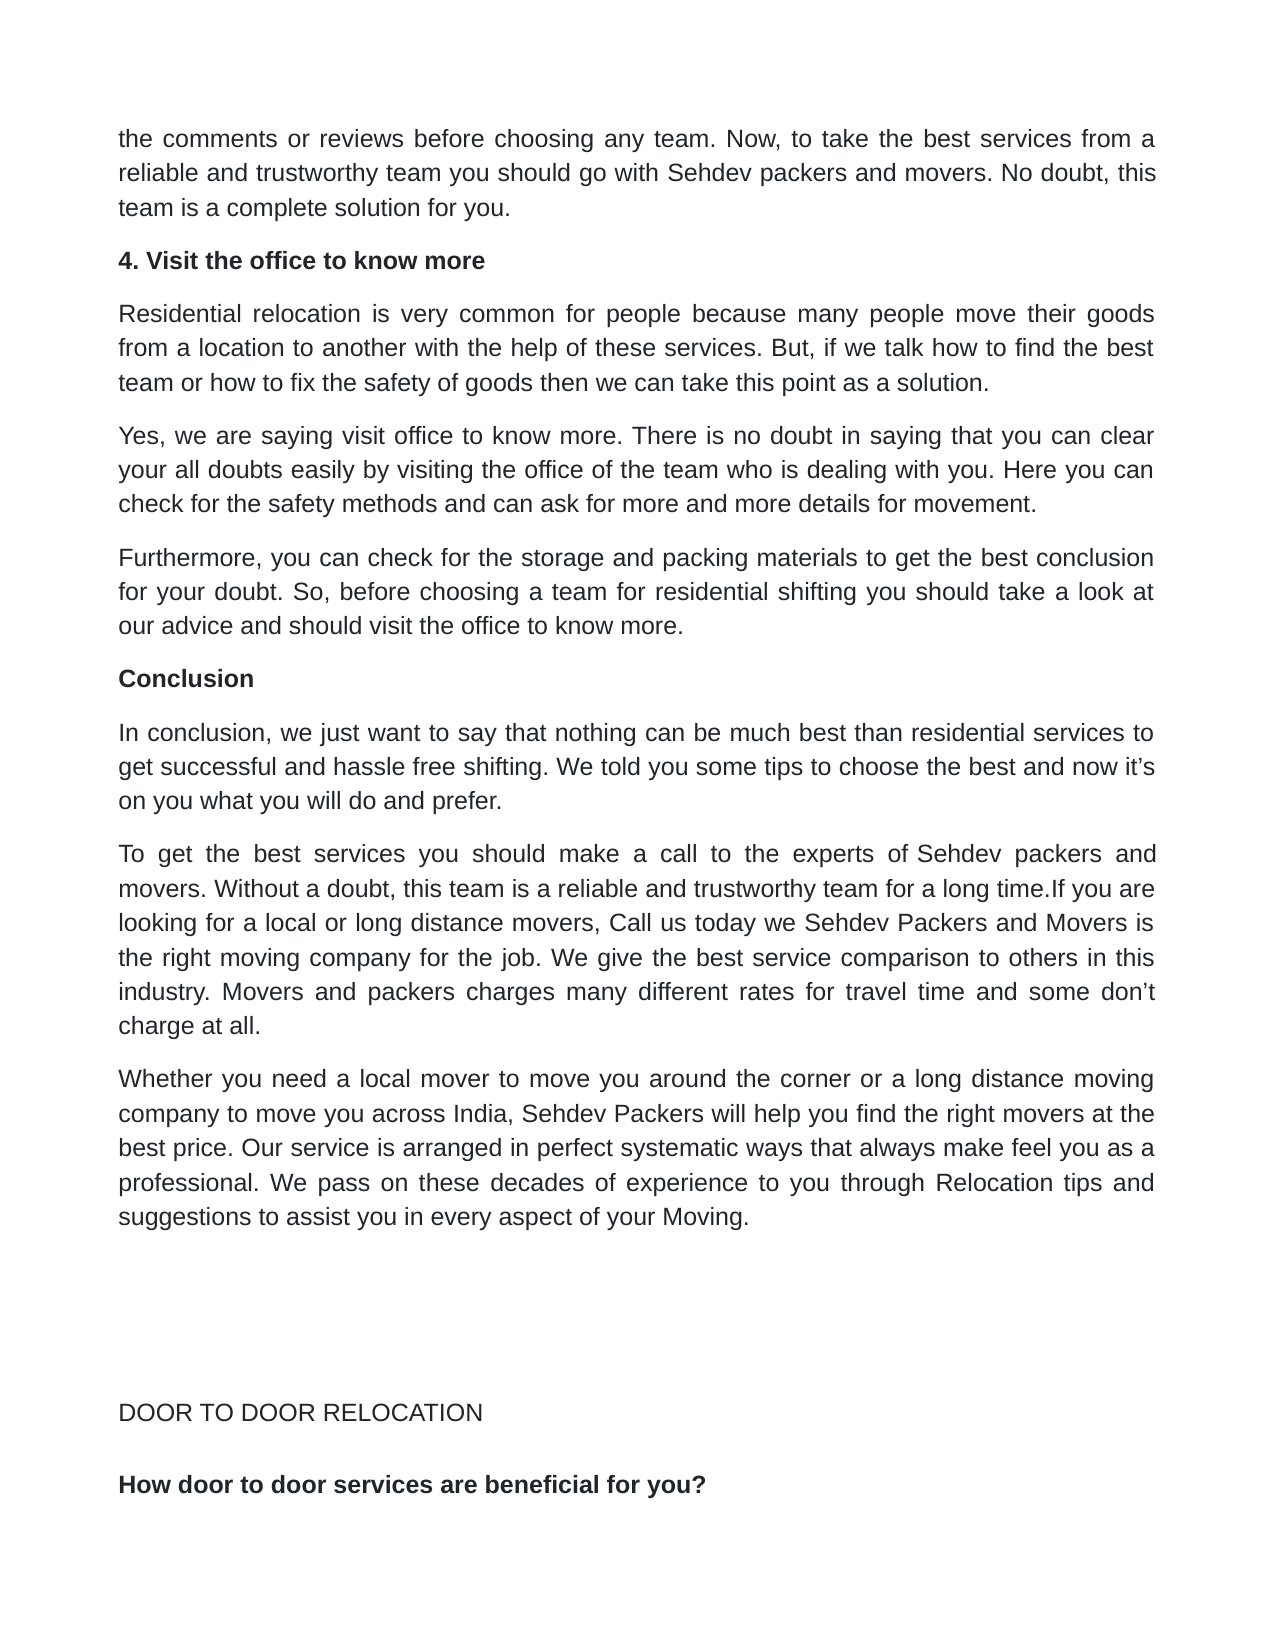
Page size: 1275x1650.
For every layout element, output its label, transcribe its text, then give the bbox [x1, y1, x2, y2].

text Yes, we are saying visit office to know more. There is no doubt in saying that you can clear your all doubts easily by visiting the office of the team who is dealing with you. Here you can check for the safety methods and can ask for more and more details for movement. [118, 415, 1157, 518]
text In conclusion, we just want to say that nothing can be much best than residential services to get successful and hassle free shifting. We told you some tips to choose the best and now it’s on you what you will do and prefer. [118, 712, 1157, 815]
list Door to Door Relocation [162, 1439, 1149, 1464]
text Furthermore, you can check for the storage and packing materials to get the best conclusion for your doubt. So, before choosing a team for residential shifting you should take a look at our advice and should visit the office to know more. [118, 537, 1157, 640]
text Residential relocation is very common for people because many people move their goods from a location to another with the help of these services. But, if we talk how to find the best team or how to fix the safety of goods then we can take this point as a solution. [118, 293, 1157, 396]
text To get the best services you should make a call to the experts of Sehdev packers and movers. Without a doubt, this team is a reliable and trustworthy team for a long time.If you are looking for a local or long distance movers, Call us today we Sehdev Packers and Movers is the right moving company for the job. We give the best service comparison to others in this industry. Movers and packers charges many different rates for travel time and some don’t charge at all. [118, 834, 1157, 1040]
subtitle DOOR TO DOOR RELOCATION [118, 1332, 1157, 1361]
text Conclusion [118, 659, 1157, 693]
text Whether you need a local mover to move you around the corner or a long distance moving company to move you across India, Sehdev Packers will help you find the right movers at the best price. Our service is arranged in perfect systematic ways that always make feel you as a professional. We pass on these decades of experience to you through Relocation tips and suggestions to assist you in every aspect of your Moving. [118, 1059, 1157, 1231]
text 4. Visit the office to know more [118, 240, 1157, 274]
text the comments or reviews before choosing any team. Now, to take the best services from a reliable and trustworthy team you should go with Sehdev packers and movers. No doubt, this team is a complete solution for you. [118, 118, 1157, 221]
subtitle DOOR TO DOOR RELOCATION [118, 1398, 1157, 1427]
text How door to door services are beneficial for you? [118, 1464, 1157, 1499]
